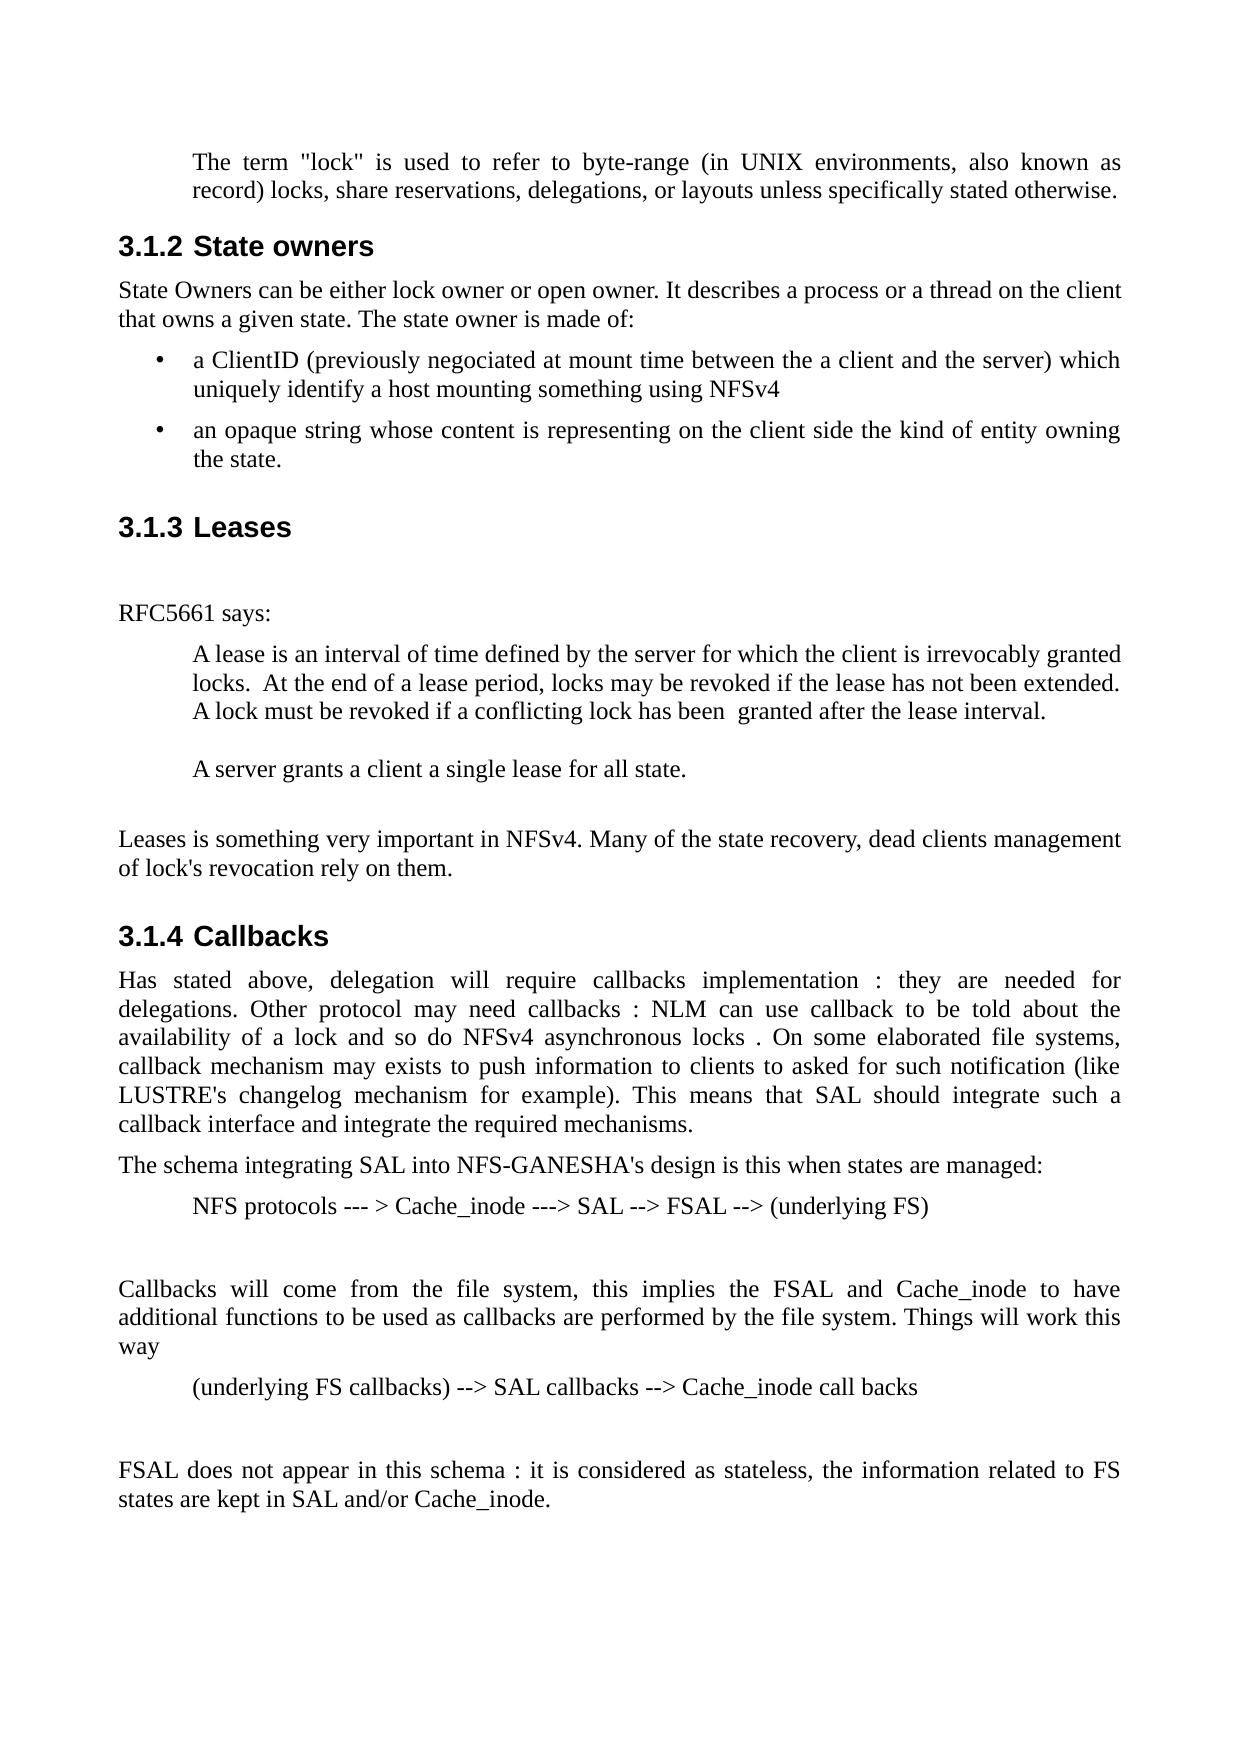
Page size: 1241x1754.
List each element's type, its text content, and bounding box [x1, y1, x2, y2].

text State Owners can be either lock owner or open owner. It describes a process or a thread on the client that owns a given state. The state owner is made of: [118, 275, 1122, 333]
text A lease is an interval of time defined by the server for which the client is irrevocably granted locks. At the end of a lease period, locks may be revoked if the lease has not been extended. A lock must be revoked if a conflicting lock has been granted after the lease interval. [192, 639, 1122, 725]
text Has stated above, delegation will require callbacks implementation : they are needed for delegations. Other protocol may need callbacks : NLM can use callback to be told about the availability of a lock and so do NFSv4 asynchronous locks . On some elaborated file systems, callback mechanism may exists to push information to clients to asked for such notification (like LUSTRE's changelog mechanism for example). This means that SAL should integrate such a callback interface and integrate the required mechanisms. [118, 965, 1122, 1137]
text Callbacks will come from the file system, this implies the FSAL and Cache_inode to have additional functions to be used as callbacks are performed by the file system. Things will work this way [118, 1274, 1122, 1360]
list an opaque string whose content is representing on the client side the kind of entity owning the state. [156, 415, 1122, 473]
text Leases is something very important in NFSv4. Many of the state recovery, dead clients management of lock's revocation rely on them. [118, 824, 1122, 881]
subtitle State owners [118, 229, 1122, 263]
text The term "lock" is used to refer to byte-range (in UNIX environments, also known as record) locks, share reservations, delegations, or layouts unless specifically stated otherwise. [192, 147, 1122, 204]
subtitle Leases [118, 510, 1122, 544]
text A server grants a client a single lease for all state. [192, 754, 1122, 783]
list a ClientID (previously negociated at mount time between the a client and the server) which uniquely identify a host mounting something using NFSv4 [156, 345, 1122, 403]
text (underlying FS callbacks) --> SAL callbacks --> Cache_inode call backs [192, 1372, 1122, 1401]
text NFS protocols --- > Cache_inode ---> SAL --> FSAL --> (underlying FS) [192, 1191, 1122, 1220]
text FSAL does not appear in this schema : it is considered as stateless, the information related to FS states are kept in SAL and/or Cache_inode. [118, 1455, 1122, 1512]
text RFC5661 says: [118, 598, 1122, 626]
subtitle Callbacks [118, 919, 1122, 952]
text The schema integrating SAL into NFS-GANESHA's design is this when states are managed: [118, 1150, 1122, 1179]
